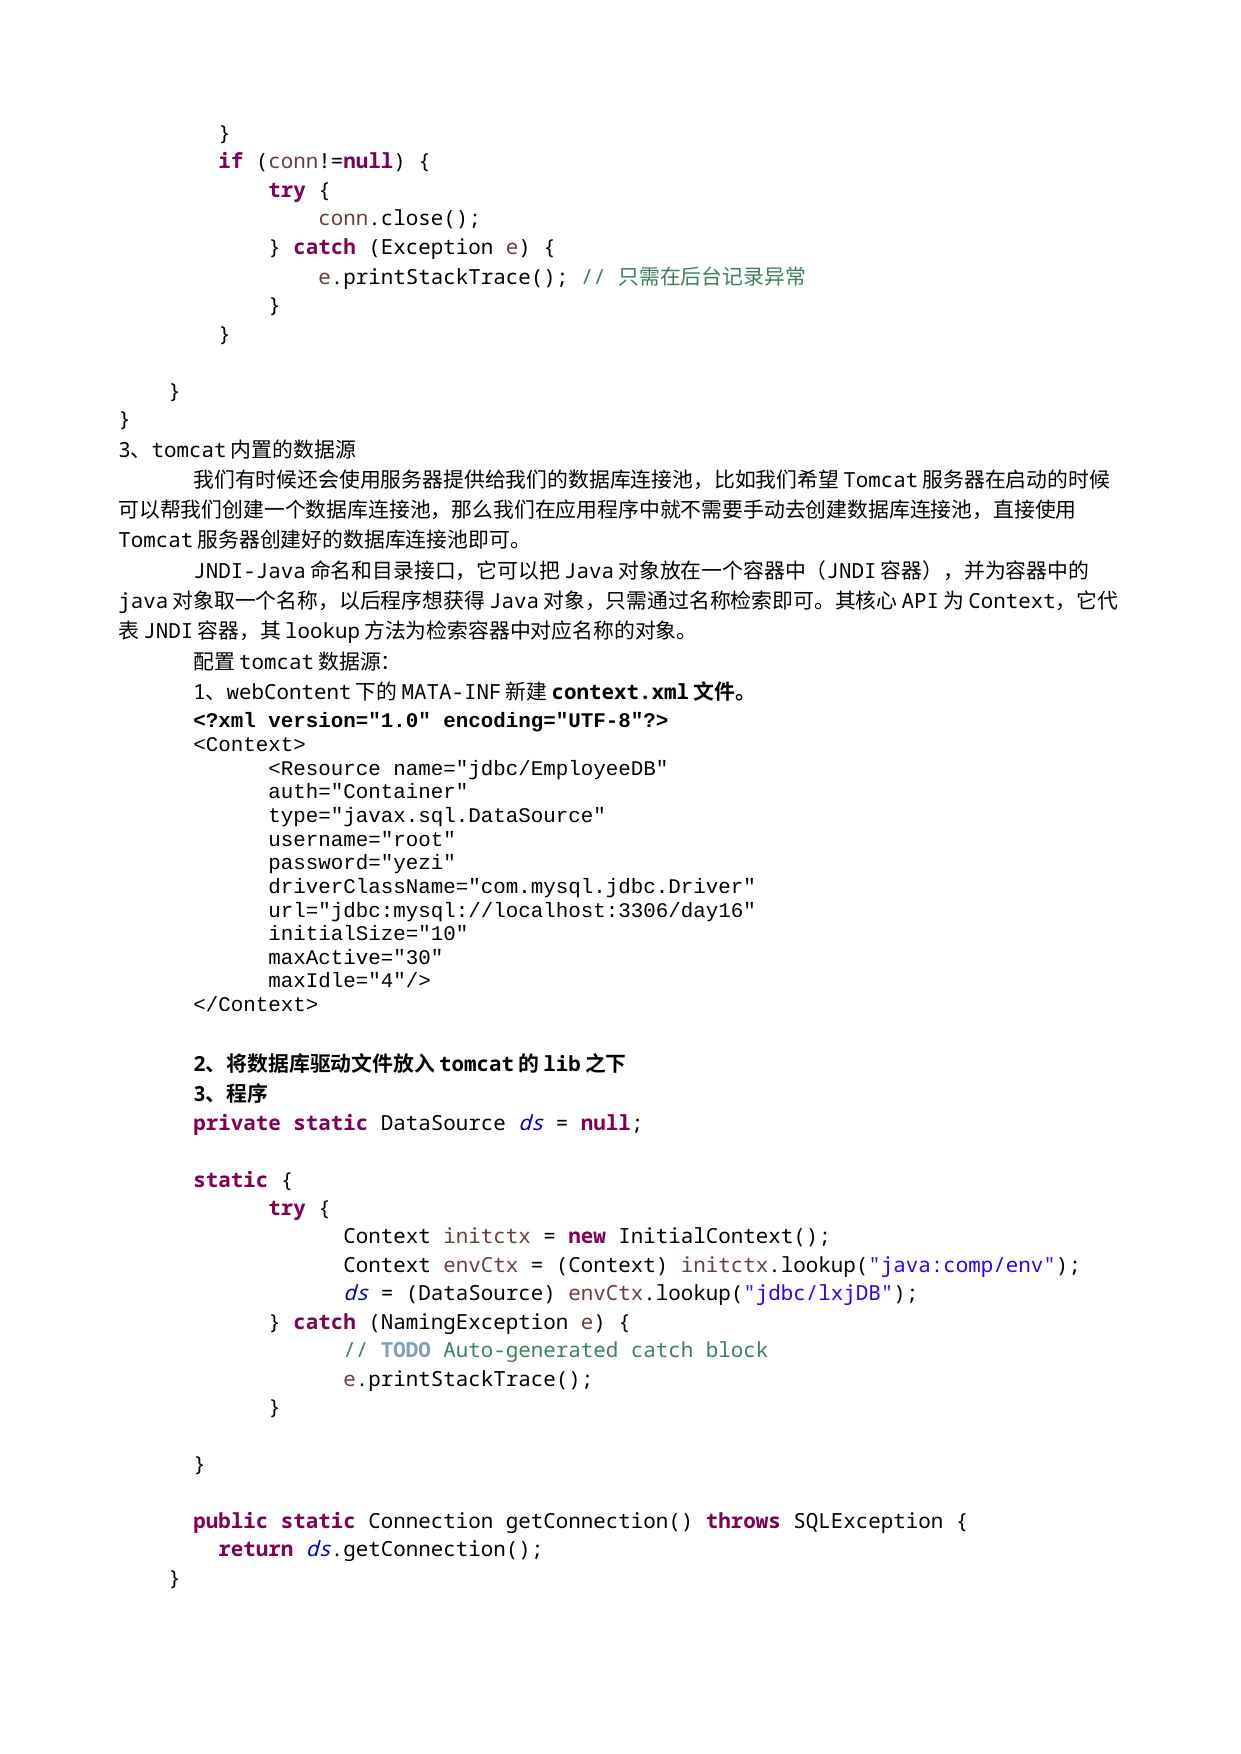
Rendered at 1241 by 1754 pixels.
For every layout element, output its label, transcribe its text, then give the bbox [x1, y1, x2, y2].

text e.printStackTrace(); [118, 1364, 1122, 1392]
text <Resource name="jdbc/EmployeeDB" [118, 758, 1122, 781]
text ds = (DataSource) envCtx.lookup("jdbc/lxjDB"); [118, 1278, 1122, 1307]
text url="jdbc:mysql://localhost:3306/day16" [118, 899, 1122, 923]
text public static Connection getConnection() throws SQLException { [118, 1506, 1122, 1534]
text initialSize="10" [118, 923, 1122, 947]
text 配置tomcat数据源： [118, 645, 1122, 675]
text private static DataSource ds = null; [118, 1108, 1122, 1136]
text e.printStackTrace(); // 只需在后台记录异常 [118, 260, 1122, 291]
text // TODO Auto-generated catch block [118, 1335, 1122, 1364]
text 3、程序 [118, 1078, 1122, 1108]
text } catch (NamingException e) { [118, 1307, 1122, 1335]
text } [118, 404, 1122, 433]
text username="root" [118, 829, 1122, 852]
text Context initctx = new InitialContext(); [118, 1222, 1122, 1250]
text if (conn!=null) { [118, 147, 1122, 175]
text 我们有时候还会使用服务器提供给我们的数据库连接池，比如我们希望Tomcat服务器在启动的时候可以帮我们创建一个数据库连接池，那么我们在应用程序中就不需要手动去创建数据库连接池，直接使用Tomcat服务器创建好的数据库连接池即可。 [118, 463, 1122, 554]
text driverClassName="com.mysql.jdbc.Driver" [118, 876, 1122, 899]
text } [118, 291, 1122, 319]
text } [118, 376, 1122, 404]
text <Context> [118, 734, 1122, 758]
text Context envCtx = (Context) initctx.lookup("java:comp/env"); [118, 1250, 1122, 1278]
text } catch (Exception e) { [118, 232, 1122, 260]
text static { [118, 1165, 1122, 1193]
text conn.close(); [118, 203, 1122, 232]
text } [118, 1392, 1122, 1421]
text maxIdle="4"/> [118, 971, 1122, 994]
text type="javax.sql.DataSource" [118, 805, 1122, 829]
text <?xml version="1.0" encoding="UTF-8"?> [118, 706, 1122, 734]
text try { [118, 1193, 1122, 1222]
text } [118, 118, 1122, 147]
text </Context> [118, 994, 1122, 1018]
text 3、tomcat内置的数据源 [118, 433, 1122, 463]
text 2、将数据库驱动文件放入tomcat的lib之下 [118, 1047, 1122, 1078]
text JNDI-Java命名和目录接口，它可以把Java对象放在一个容器中（JNDI容器），并为容器中的java对象取一个名称，以后程序想获得Java对象，只需通过名称检索即可。其核心API为Context，它代表JNDI容器，其lookup方法为检索容器中对应名称的对象。 [118, 554, 1122, 645]
text } [118, 1449, 1122, 1478]
text auth="Container" [118, 781, 1122, 805]
text return ds.getConnection(); [118, 1534, 1122, 1563]
text try { [118, 175, 1122, 203]
text password="yezi" [118, 852, 1122, 876]
text } [118, 319, 1122, 347]
text 1、webContent下的MATA-INF新建context.xml文件。 [118, 675, 1122, 706]
text maxActive="30" [118, 947, 1122, 971]
text } [118, 1563, 1122, 1591]
